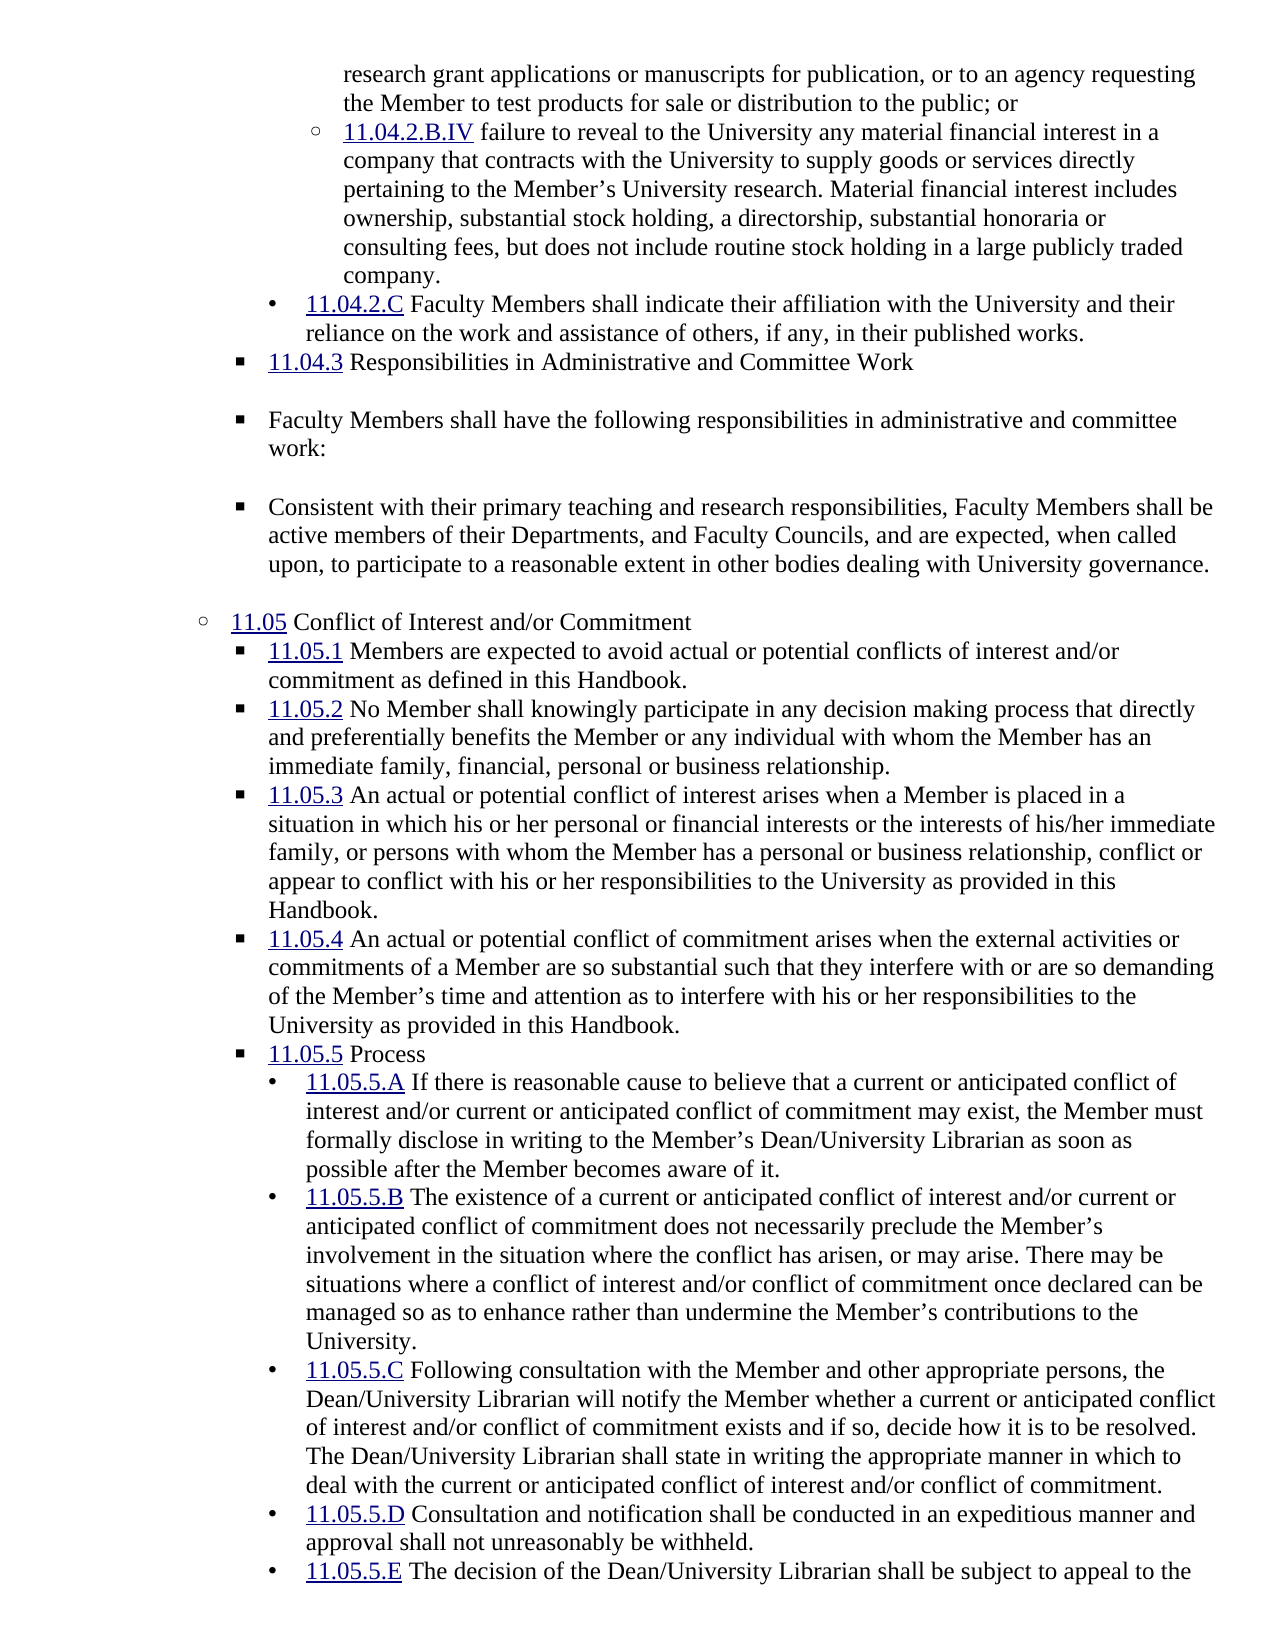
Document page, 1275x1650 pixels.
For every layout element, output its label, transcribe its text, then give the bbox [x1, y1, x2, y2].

list Consistent with their primary teaching and research responsibilities, Faculty Members shall be active members of their Departments, and Faculty Councils, and are expected, when called upon, to participate to a reasonable extent in other bodies dealing with University governance. [231, 492, 1216, 578]
list Faculty Members shall have the following responsibilities in administrative and committee work: [231, 405, 1216, 462]
list 11.04.2.C Faculty Members shall indicate their affiliation with the University and their reliance on the work and assistance of others, if any, in their published works. [268, 289, 1216, 347]
list 11.05.5 Process [231, 1039, 1216, 1067]
list 11.05.2 No Member shall knowingly participate in any decision making process that directly and preferentially benefits the Member or any individual with whom the Member has an immediate family, financial, personal or business relationship. [231, 694, 1216, 780]
list 11.04.2.B.IV failure to reveal to the University any material financial interest in a company that contracts with the University to supply goods or services directly pertaining to the Member’s University research. Material financial interest includes ownership, substantial stock holding, a directorship, substantial honoraria or consulting fees, but does not include routine stock holding in a large publicly traded company. [306, 117, 1216, 289]
list 11.05.5.D Consultation and notification shall be conducted in an expeditious manner and approval shall not unreasonably be withheld. [268, 1499, 1216, 1556]
list 11.05 Conflict of Interest and/or Commitment [193, 607, 1216, 636]
list 11.05.5.B The existence of a current or anticipated conflict of interest and/or current or anticipated conflict of commitment does not necessarily preclude the Member’s involvement in the situation where the conflict has arisen, or may arise. There may be situations where a conflict of interest and/or conflict of commitment once declared can be managed so as to enhance rather than undermine the Member’s contributions to the University. [268, 1182, 1216, 1355]
list 11.05.5.A If there is reasonable cause to believe that a current or anticipated conflict of interest and/or current or anticipated conflict of commitment may exist, the Member must formally disclose in writing to the Member’s Dean/University Librarian as soon as possible after the Member becomes aware of it. [268, 1067, 1216, 1182]
list 11.05.5.C Following consultation with the Member and other appropriate persons, the Dean/University Librarian will notify the Member whether a current or anticipated conflict of interest and/or conflict of commitment exists and if so, decide how it is to be resolved. The Dean/University Librarian shall state in writing the appropriate manner in which to deal with the current or anticipated conflict of interest and/or conflict of commitment. [268, 1355, 1216, 1499]
list 11.05.4 An actual or potential conflict of commitment arises when the external activities or commitments of a Member are so substantial such that they interfere with or are so demanding of the Member’s time and attention as to interfere with his or her responsibilities to the University as provided in this Handbook. [231, 924, 1216, 1039]
list 11.05.5.E The decision of the Dean/University Librarian shall be subject to appeal to the [268, 1556, 1216, 1585]
list 11.05.3 An actual or potential conflict of interest arises when a Member is placed in a situation in which his or her personal or financial interests or the interests of his/her immediate family, or persons with whom the Member has a personal or business relationship, conflict or appear to conflict with his or her responsibilities to the University as provided in this Handbook. [231, 780, 1216, 924]
list 11.04.3 Responsibilities in Administrative and Committee Work [231, 347, 1216, 375]
list 11.05.1 Members are expected to avoid actual or potential conflicts of interest and/or commitment as defined in this Handbook. [231, 636, 1216, 694]
list research grant applications or manuscripts for publication, or to an agency requesting the Member to test products for sale or distribution to the public; or [306, 59, 1216, 117]
